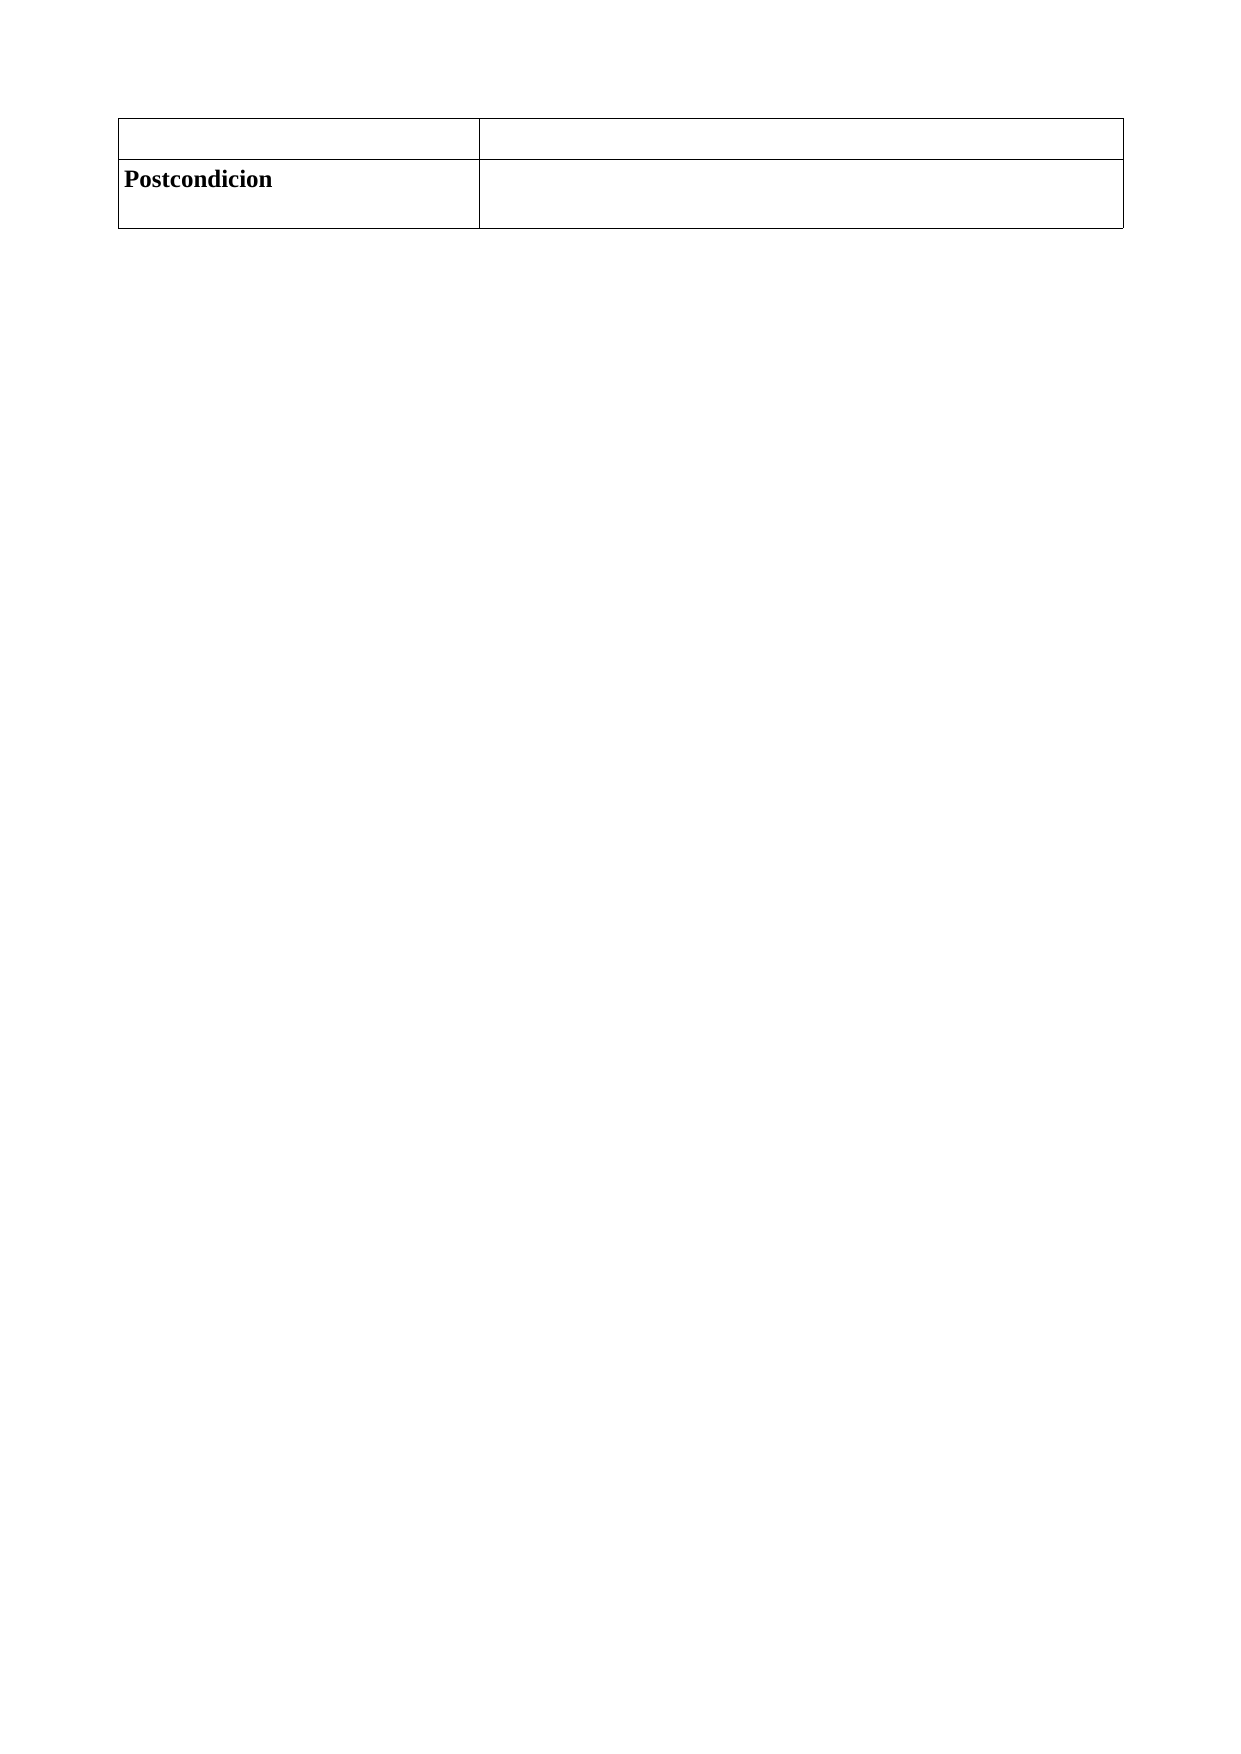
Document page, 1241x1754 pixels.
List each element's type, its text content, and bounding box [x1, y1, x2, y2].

table_cell [480, 160, 1123, 227]
table_cell Postcondicion [119, 160, 479, 227]
table_cell [119, 119, 479, 158]
table_cell [480, 119, 1123, 158]
